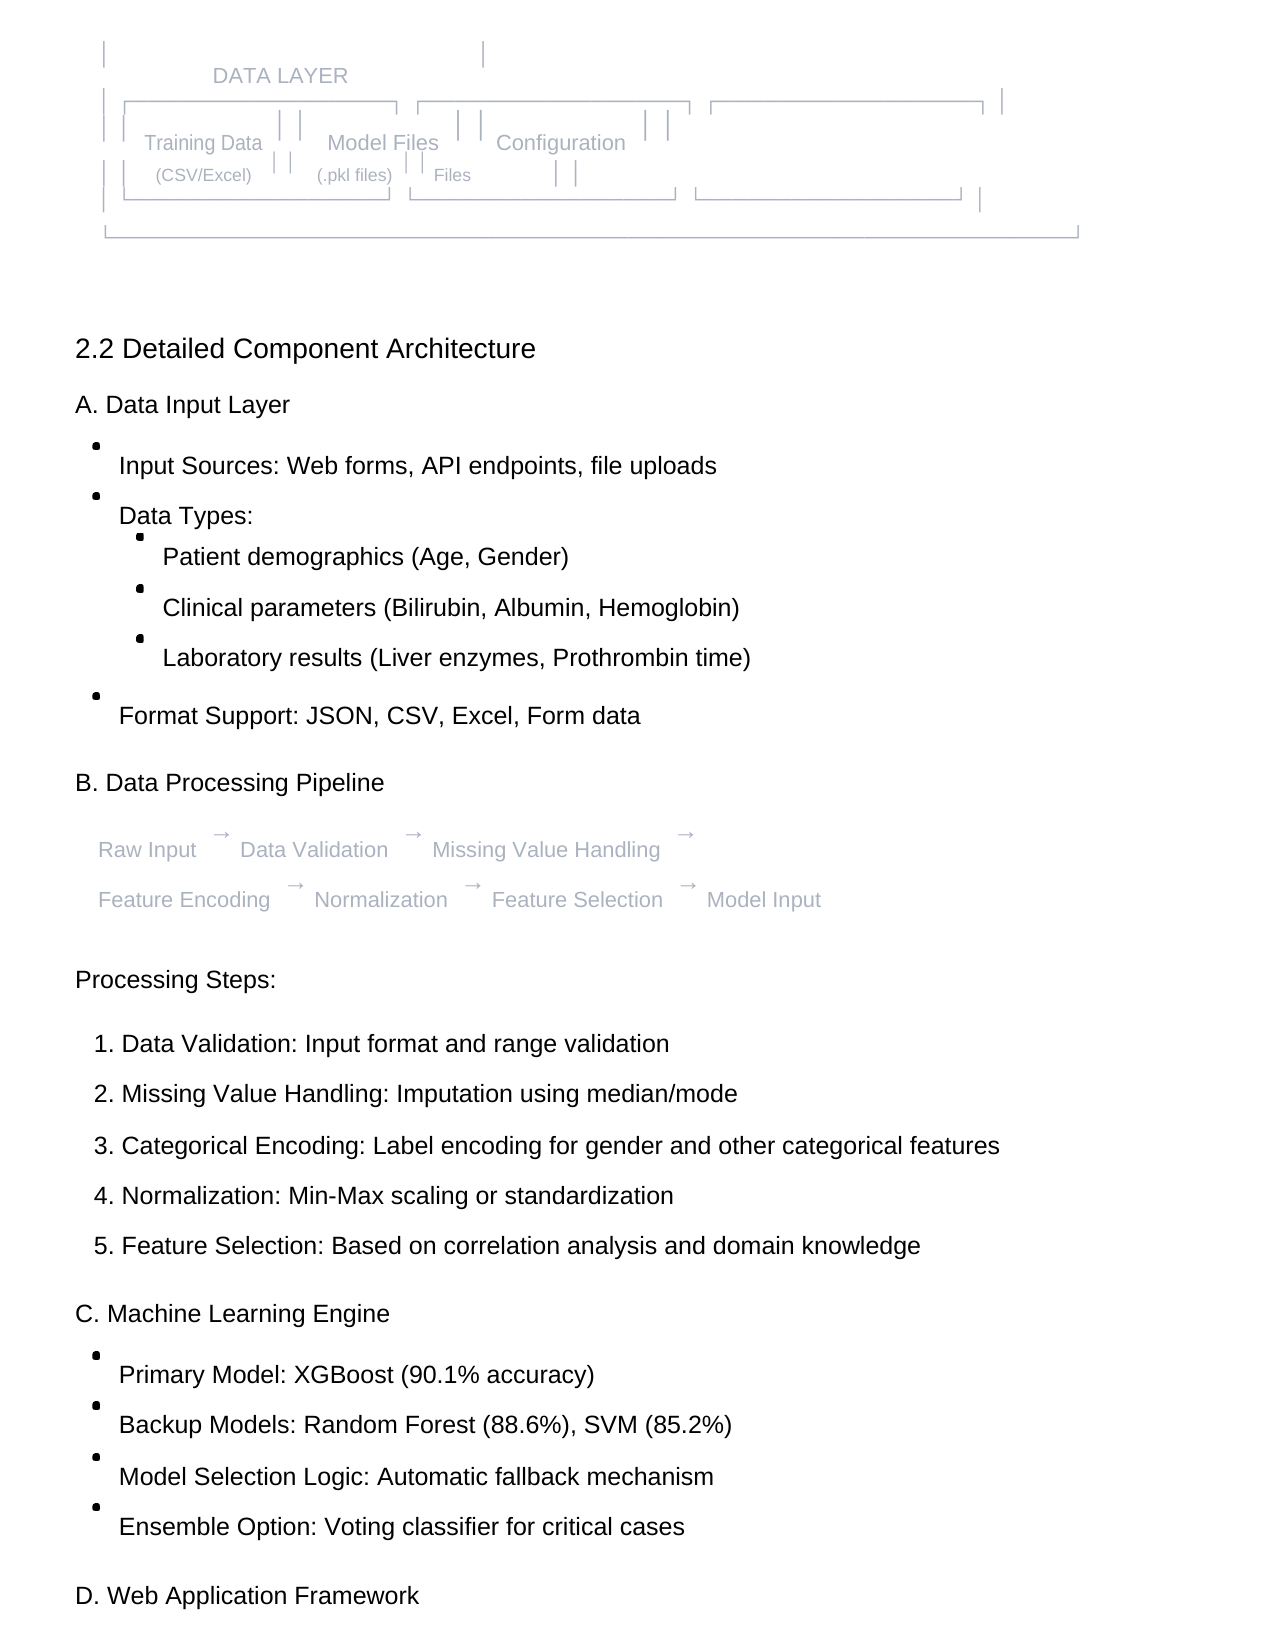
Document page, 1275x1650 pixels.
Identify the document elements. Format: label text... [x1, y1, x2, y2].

table_cell │ │ [98, 159, 137, 186]
text 4. Normalization: Min-Max scaling or standardization [94, 1181, 1125, 1209]
table_cell DATA LAYER [138, 66, 531, 87]
table_cell (CSV/Excel) │ │ [138, 159, 314, 186]
text │ └─────────────────┘ └─────────────────┘ └─────────────────┘ │ └─────────────────────────────────────────────────────────────────┘ [98, 186, 1110, 249]
picture [136, 584, 144, 593]
text Primary Model: XGBoost (90.1% accuracy) [119, 1360, 1125, 1389]
picture [92, 1503, 100, 1511]
text Model Selection Logic: Automatic fallback mechanism [119, 1462, 1125, 1491]
table_cell │ ┌─────────────────┐ ┌─────────────────┐ ┌─────────────────┐ │ [104, 88, 1001, 115]
text 3. Categorical Encoding: Label encoding for gender and other categorical features [94, 1131, 1125, 1159]
picture [92, 492, 100, 500]
table_cell (.pkl files) │ │ Files [315, 159, 531, 186]
table_header │ [98, 40, 137, 66]
text Processing Steps: [75, 965, 1125, 994]
text C. Machine Learning Engine [75, 1299, 1125, 1328]
text Clinical parameters (Bilirubin, Albumin, Hemoglobin) [162, 593, 1125, 622]
picture [136, 533, 144, 541]
text Format Support: JSON, CSV, Excel, Form data [119, 701, 1125, 730]
table_cell │ │ [98, 115, 137, 159]
table_cell │ │ [531, 159, 1019, 186]
picture [92, 442, 100, 450]
text Laboratory results (Liver enzymes, Prothrombin time) [162, 643, 1125, 672]
table_header [138, 40, 314, 66]
text 1. Data Validation: Input format and range validation [94, 1029, 1125, 1058]
table_cell [98, 66, 137, 87]
table_cell [531, 66, 1019, 87]
text D. Web Application Framework [75, 1581, 1125, 1609]
text Data Types: [119, 501, 1125, 530]
picture [92, 1351, 100, 1360]
text A. Data Input Layer [75, 390, 1125, 419]
table_cell Training Data │ │ [138, 115, 314, 159]
text Input Sources: Web forms, API endpoints, file uploads [119, 451, 1125, 480]
text Patient demographics (Age, Gender) [162, 542, 1125, 570]
picture [136, 634, 144, 643]
table_cell Model Files │ │ Configuration │ │ [315, 115, 1019, 159]
table_header [531, 40, 1019, 66]
text 5. Feature Selection: Based on correlation analysis and domain knowledge [94, 1231, 1125, 1259]
text Ensemble Option: Voting classifier for critical cases [119, 1512, 1125, 1541]
table_header │ [315, 40, 531, 66]
picture [92, 1453, 100, 1461]
text 2. Missing Value Handling: Imputation using median/mode [94, 1079, 1125, 1108]
text Feature Encoding → Normalization → Feature Selection → Model Input [98, 866, 1125, 917]
picture [92, 1401, 100, 1410]
text B. Data Processing Pipeline [75, 768, 1125, 797]
picture [92, 692, 100, 700]
text Backup Models: Random Forest (88.6%), SVM (85.2%) [119, 1410, 1125, 1439]
text Raw Input → Data Validation → Missing Value Handling → [98, 816, 1125, 866]
text 2.2 Detailed Component Architecture [75, 332, 1125, 364]
